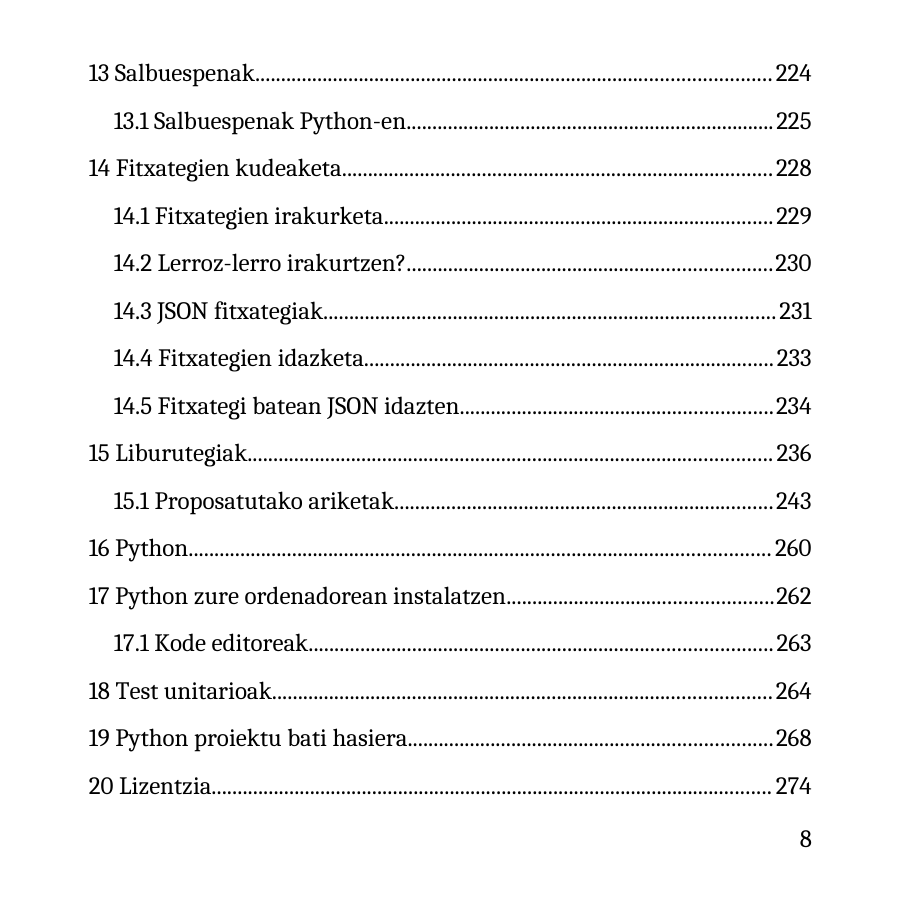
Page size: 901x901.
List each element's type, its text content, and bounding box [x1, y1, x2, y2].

text 17.1 Kode editoreak 263 [114, 629, 811, 658]
text 15 Liburutegiak 236 [89, 439, 811, 468]
text 14.4 Fitxategien idazketa 233 [114, 344, 811, 373]
text 14 Fitxategien kudeaketa 228 [89, 154, 811, 183]
text 16 Python 260 [89, 534, 811, 563]
text 19 Python proiektu bati hasiera 268 [89, 724, 811, 753]
text 18 Test unitarioak 264 [89, 677, 811, 705]
text 14.1 Fitxategien irakurketa 229 [114, 202, 811, 230]
text 15.1 Proposatutako ariketak 243 [114, 487, 811, 515]
text 14.5 Fitxategi batean JSON idazten 234 [114, 392, 811, 420]
text 14.3 JSON fitxategiak 231 [114, 297, 811, 325]
text 14.2 Lerroz-lerro irakurtzen? 230 [114, 249, 811, 278]
text 13 Salbuespenak 224 [89, 59, 811, 88]
text 17 Python zure ordenadorean instalatzen 262 [89, 582, 811, 610]
text 13.1 Salbuespenak Python-en 225 [114, 107, 811, 135]
text 20 Lizentzia 274 [89, 772, 811, 800]
